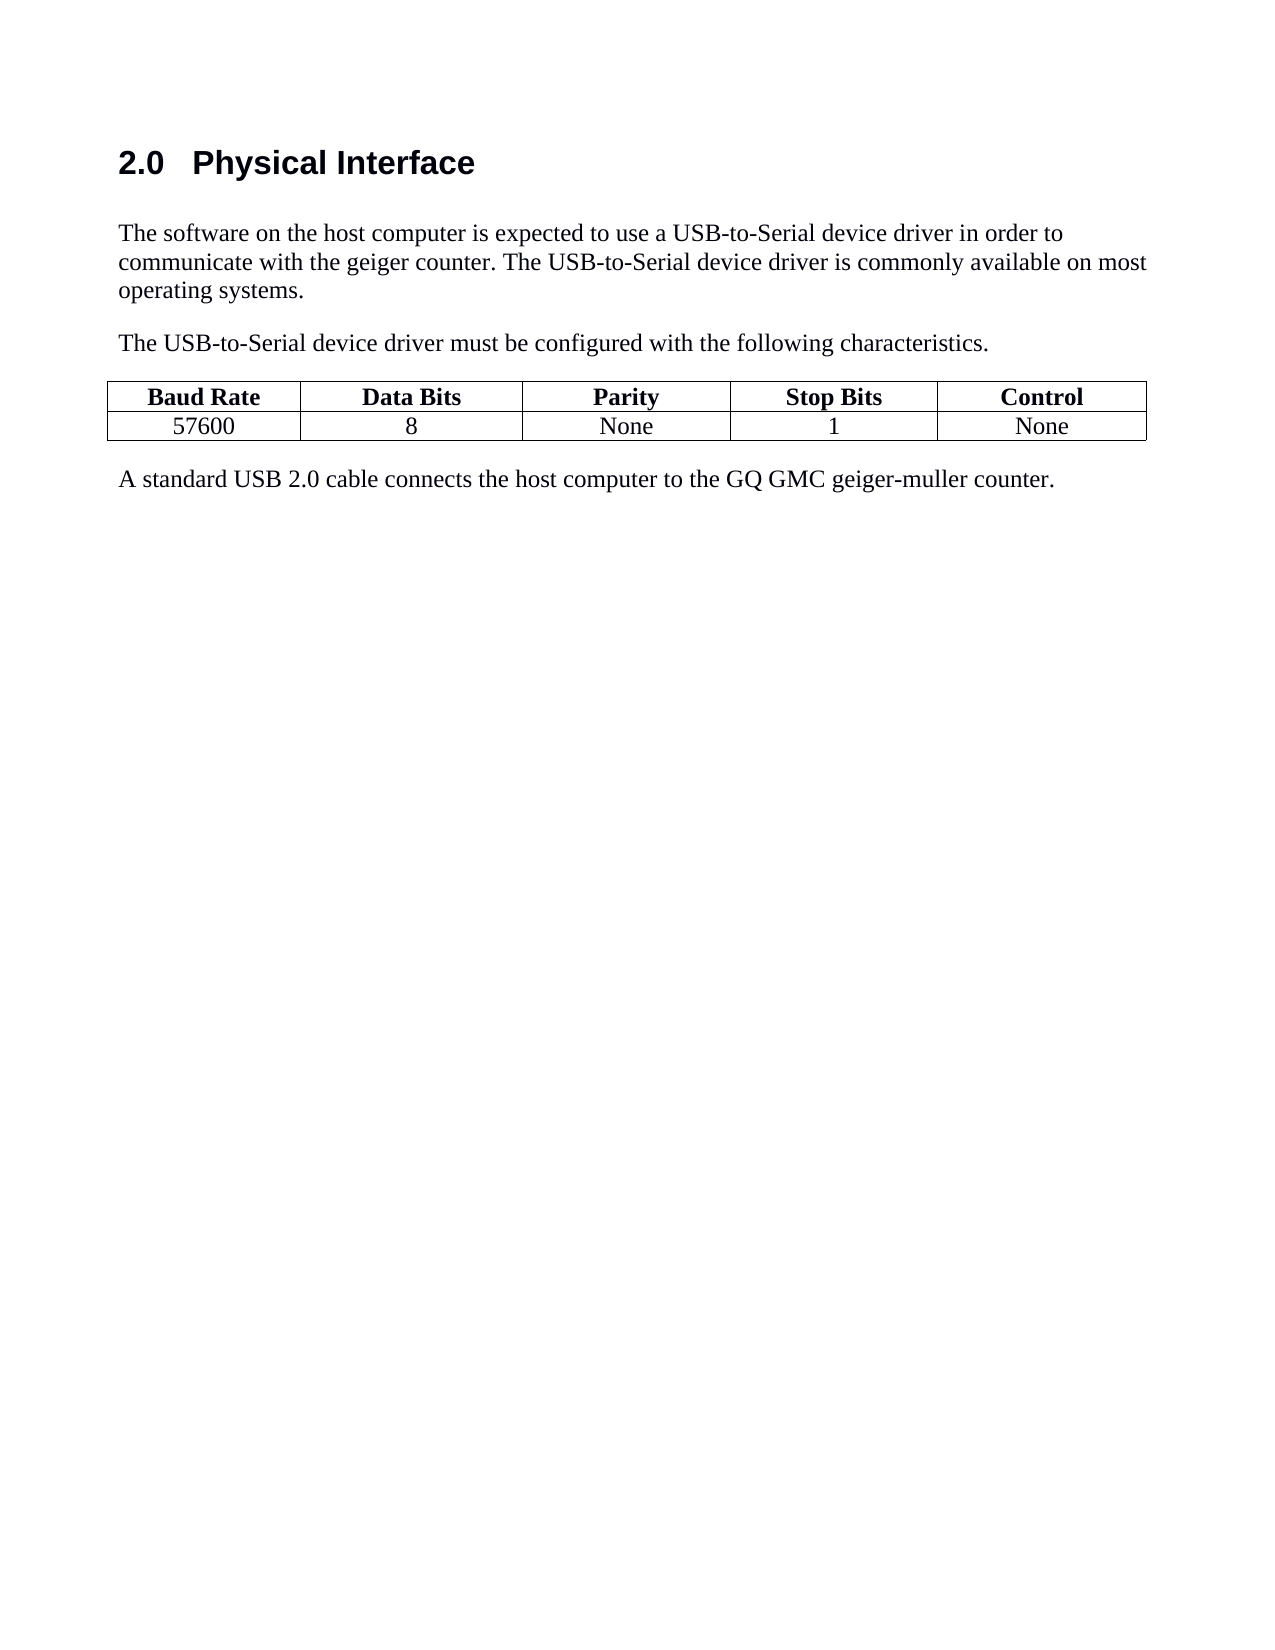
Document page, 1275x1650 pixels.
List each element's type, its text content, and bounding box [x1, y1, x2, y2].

table_header Control [938, 382, 1146, 411]
table_header Parity [523, 382, 730, 411]
text The software on the host computer is expected to use a USB-to-Serial device driver in order to communicate with the geiger counter. The USB-to-Serial device driver is commonly available on most operating systems. [118, 218, 1157, 304]
table_cell None [523, 412, 730, 440]
table_cell 1 [731, 412, 937, 440]
text The USB-to-Serial device driver must be configured with the following characteristics. [118, 328, 1157, 357]
table_cell None [938, 412, 1146, 440]
table_header Data Bits [301, 382, 522, 411]
text A standard USB 2.0 cable connects the host computer to the GQ GMC geiger-muller counter. [118, 464, 1157, 493]
table_header Baud Rate [108, 382, 300, 411]
table_header Stop Bits [731, 382, 937, 411]
table_cell 57600 [108, 412, 300, 440]
table_cell 8 [301, 412, 522, 440]
subtitle 2.0 Physical Interface [118, 143, 1157, 182]
